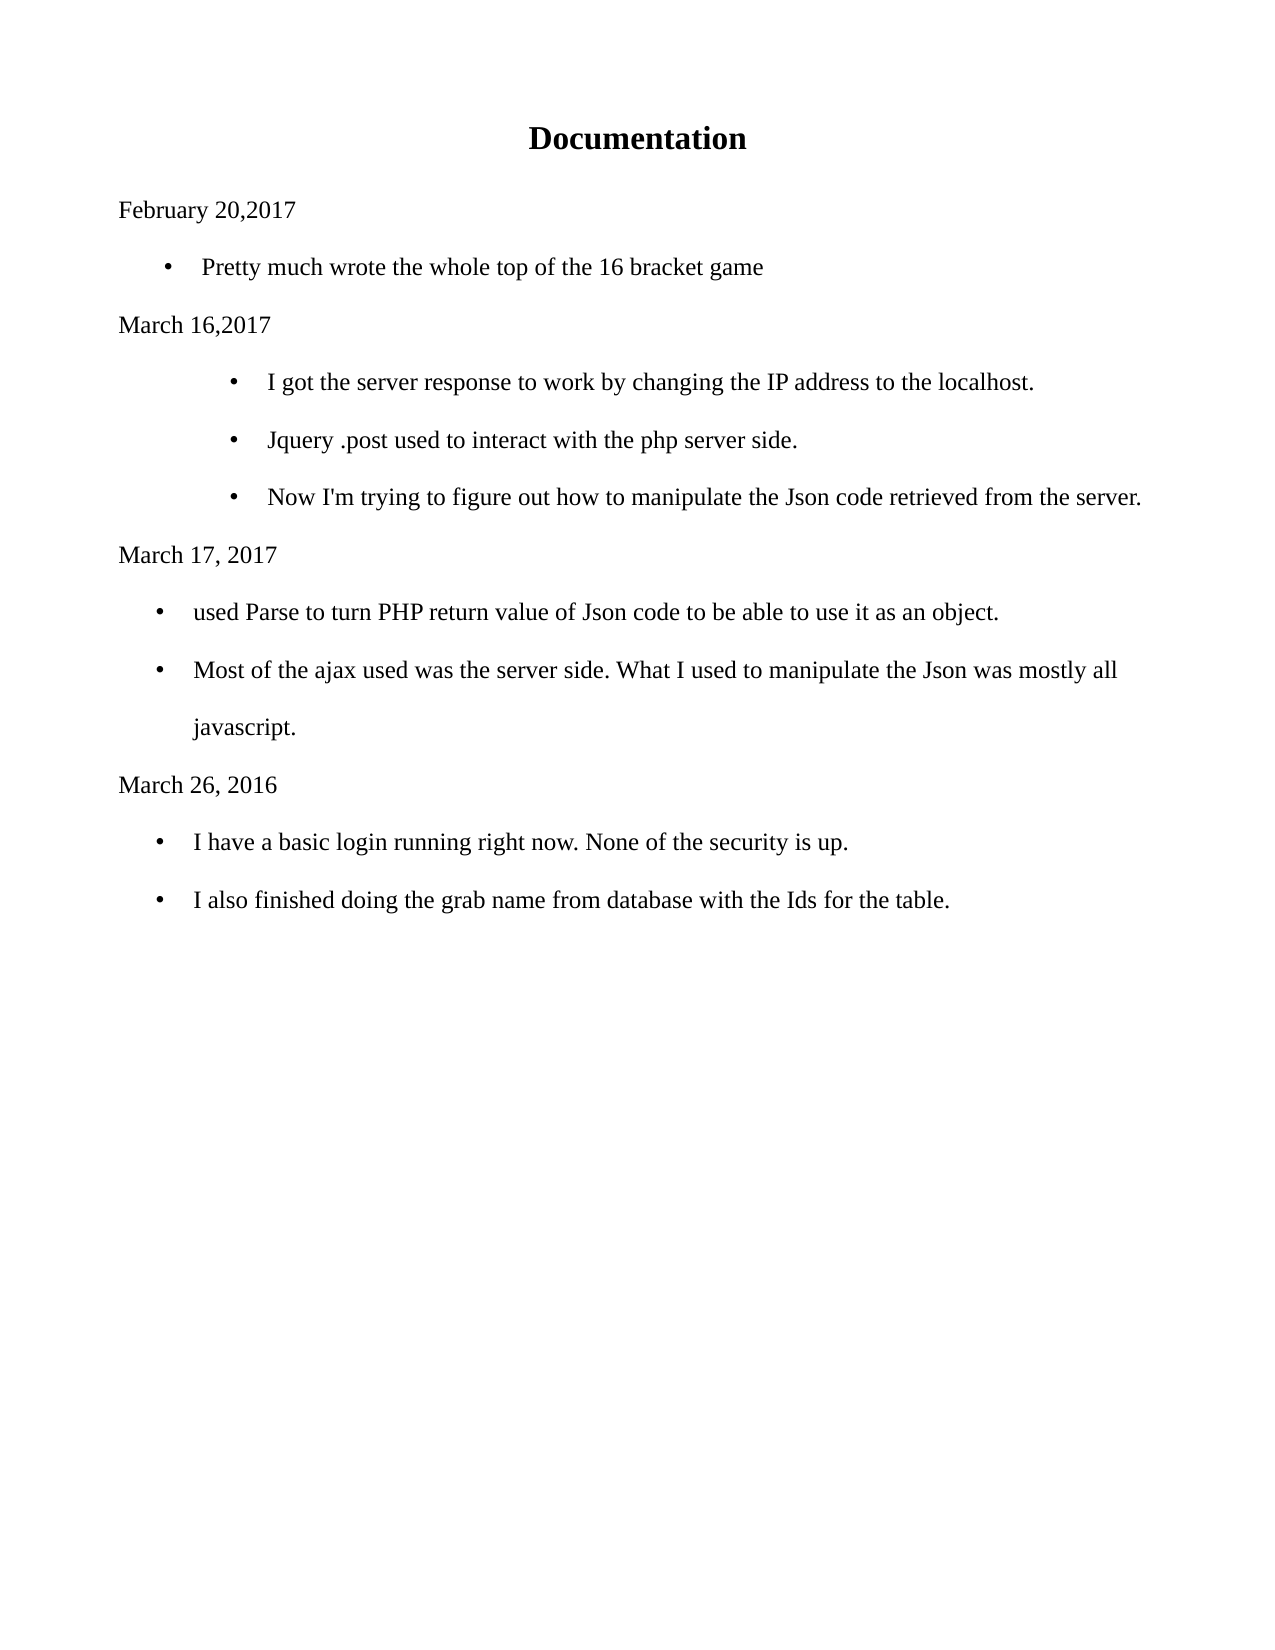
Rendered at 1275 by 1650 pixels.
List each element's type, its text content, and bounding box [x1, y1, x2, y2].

list used Parse to turn PHP return value of Json code to be able to use it as an object. [156, 597, 1157, 626]
text March 16,2017 [118, 310, 1157, 338]
list Now I'm trying to figure out how to manipulate the Json code retrieved from the server. [229, 482, 1157, 511]
list Most of the ajax used was the server side. What I used to manipulate the Json was mostly all javascript. [156, 655, 1157, 741]
text March 17, 2017 [118, 540, 1157, 568]
list I got the server response to work by changing the IP address to the localhost. [229, 367, 1157, 396]
list I have a basic login running right now. None of the security is up. [156, 827, 1157, 856]
list I also finished doing the grab name from database with the Ids for the table. [156, 885, 1157, 913]
list Pretty much wrote the whole top of the 16 bracket game [164, 252, 1157, 281]
text February 20,2017 [118, 195, 1157, 223]
text March 26, 2016 [118, 770, 1157, 798]
text Documentation [118, 118, 1157, 156]
list Jquery .post used to interact with the php server side. [229, 425, 1157, 453]
